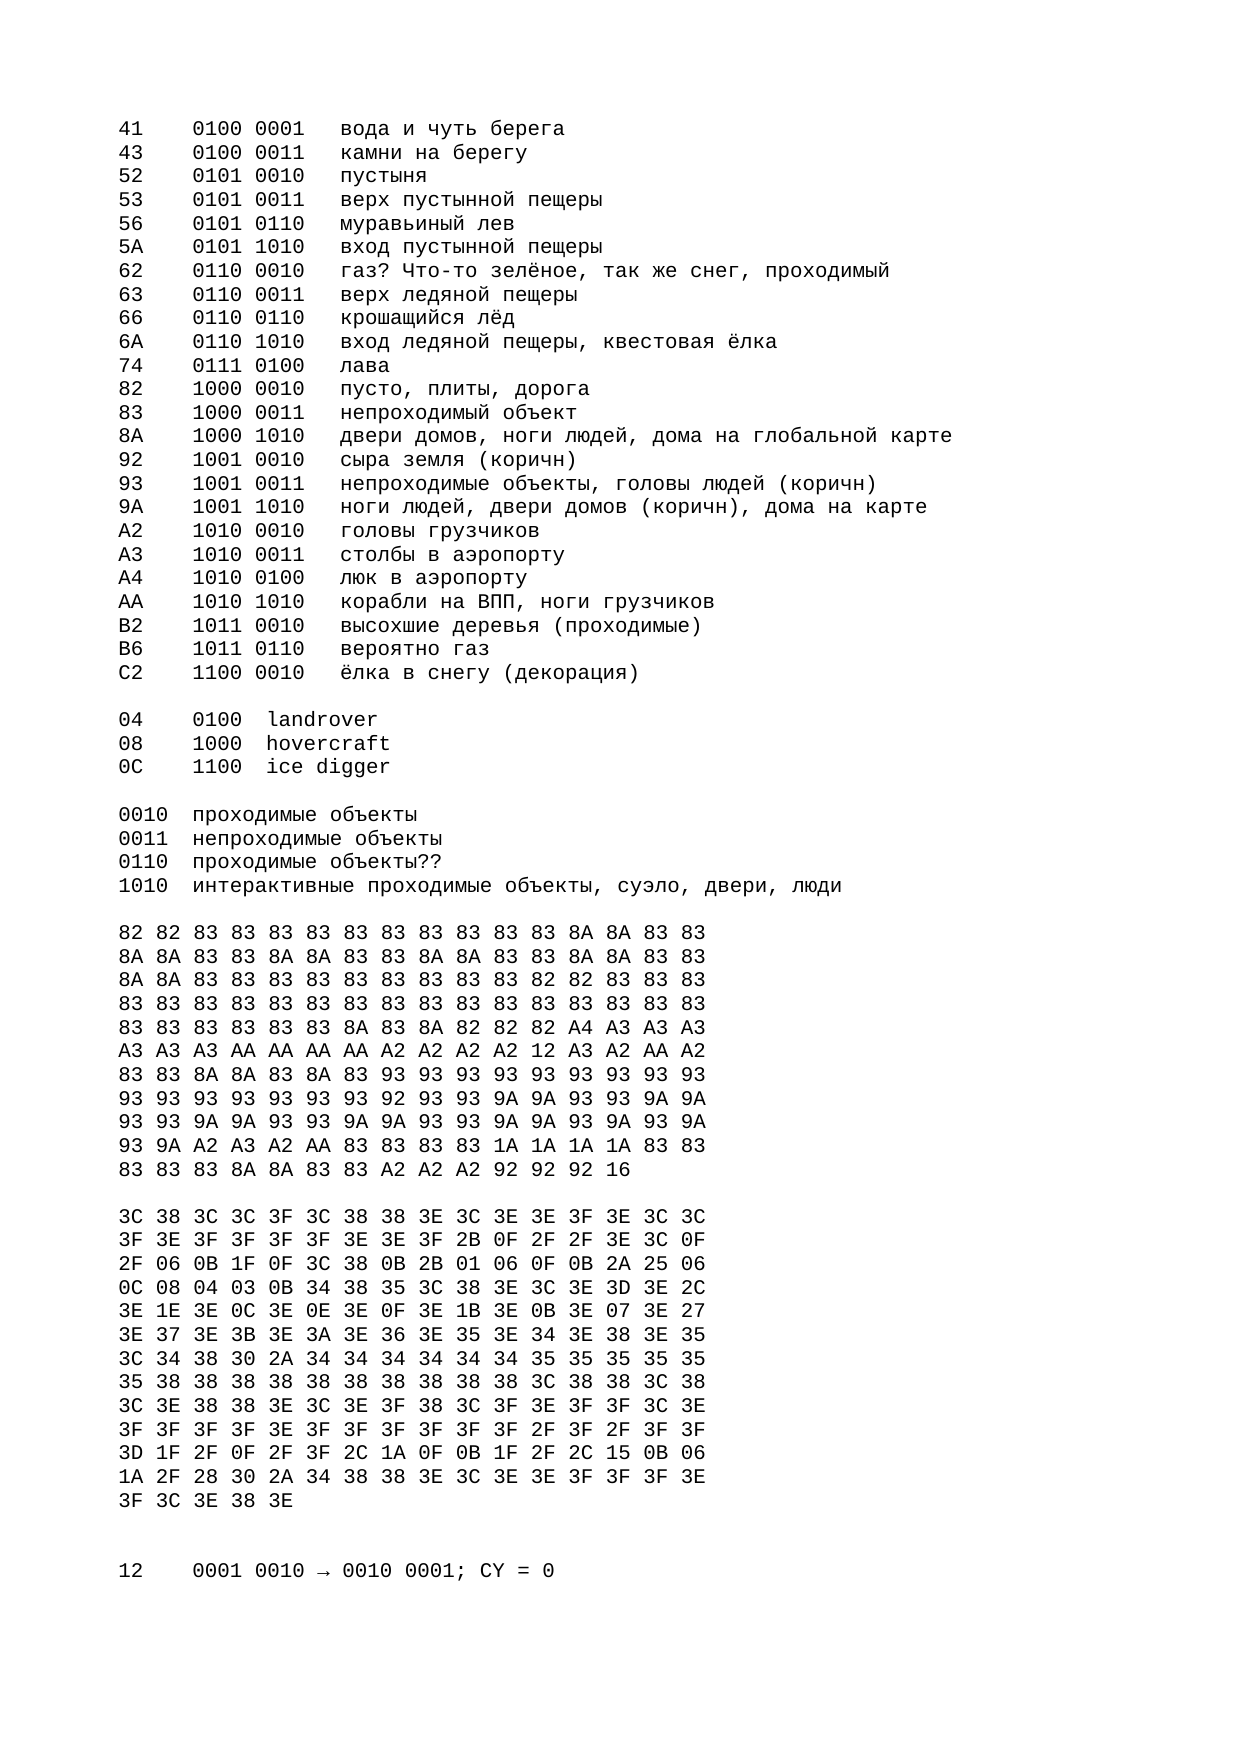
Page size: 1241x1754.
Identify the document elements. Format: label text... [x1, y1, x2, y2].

text 35 38 38 38 38 38 38 38 38 38 38 3C 38 38 3C 38 [118, 1371, 1122, 1395]
text 83 83 8A 8A 83 8A 83 93 93 93 93 93 93 93 93 93 [118, 1064, 1122, 1088]
text 3E 1E 3E 0C 3E 0E 3E 0F 3E 1B 3E 0B 3E 07 3E 27 [118, 1300, 1122, 1324]
text 83 1000 0011 непроходимый объект [118, 402, 1122, 426]
text 0C 08 04 03 0B 34 38 35 3C 38 3E 3C 3E 3D 3E 2C [118, 1277, 1122, 1300]
text 83 83 83 8A 8A 83 83 A2 A2 A2 92 92 92 16 [118, 1158, 1122, 1182]
text 3C 38 3C 3C 3F 3C 38 38 3E 3C 3E 3E 3F 3E 3C 3C [118, 1206, 1122, 1229]
text 83 83 83 83 83 83 83 83 83 83 83 83 83 83 83 83 [118, 993, 1122, 1017]
text 82 1000 0010 пусто, плиты, дорога [118, 378, 1122, 402]
text A4 1010 0100 люк в аэропорту [118, 567, 1122, 591]
text AA 1010 1010 корабли на ВПП, ноги грузчиков [118, 591, 1122, 615]
text 04 0100 landrover [118, 709, 1122, 733]
text 43 0100 0011 камни на берегу [118, 142, 1122, 165]
text 93 93 93 93 93 93 93 92 93 93 9A 9A 93 93 9A 9A [118, 1088, 1122, 1111]
text 74 0111 0100 лава [118, 354, 1122, 378]
text 8A 1000 1010 двери домов, ноги людей, дома на глобальной карте [118, 426, 1122, 449]
text 41 0100 0001 вода и чуть берега [118, 118, 1122, 142]
text 08 1000 hovercraft [118, 733, 1122, 757]
text 3F 3C 3E 38 3E [118, 1489, 1122, 1513]
text 3E 37 3E 3B 3E 3A 3E 36 3E 35 3E 34 3E 38 3E 35 [118, 1324, 1122, 1348]
text 6A 0110 1010 вход ледяной пещеры, квестовая ёлка [118, 331, 1122, 354]
text 5A 0101 1010 вход пустынной пещеры [118, 236, 1122, 260]
text 0011 непроходимые объекты [118, 827, 1122, 851]
text 3C 3E 38 38 3E 3C 3E 3F 38 3C 3F 3E 3F 3F 3C 3E [118, 1395, 1122, 1419]
text A3 1010 0011 столбы в аэропорту [118, 544, 1122, 567]
text 1010 интерактивные проходимые объекты, суэло, двери, люди [118, 875, 1122, 898]
text 2F 06 0B 1F 0F 3C 38 0B 2B 01 06 0F 0B 2A 25 06 [118, 1253, 1122, 1277]
text A3 A3 A3 AA AA AA AA A2 A2 A2 A2 12 A3 A2 AA A2 [118, 1040, 1122, 1064]
text B6 1011 0110 вероятно газ [118, 638, 1122, 662]
text 93 9A A2 A3 A2 AA 83 83 83 83 1A 1A 1A 1A 83 83 [118, 1135, 1122, 1158]
text 3F 3F 3F 3F 3E 3F 3F 3F 3F 3F 3F 2F 3F 2F 3F 3F [118, 1419, 1122, 1442]
text A2 1010 0010 головы грузчиков [118, 520, 1122, 544]
text 52 0101 0010 пустыня [118, 165, 1122, 189]
text 0010 проходимые объекты [118, 804, 1122, 827]
text 63 0110 0011 верх ледяной пещеры [118, 284, 1122, 307]
text 66 0110 0110 крошащийся лёд [118, 307, 1122, 331]
text 8A 8A 83 83 83 83 83 83 83 83 83 82 82 83 83 83 [118, 969, 1122, 993]
text 92 1001 0010 сыра земля (коричн) [118, 449, 1122, 473]
text 83 83 83 83 83 83 8A 83 8A 82 82 82 A4 A3 A3 A3 [118, 1017, 1122, 1040]
text 82 82 83 83 83 83 83 83 83 83 83 83 8A 8A 83 83 [118, 922, 1122, 946]
text 0110 проходимые объекты?? [118, 851, 1122, 875]
text 0C 1100 ice digger [118, 757, 1122, 780]
text 3C 34 38 30 2A 34 34 34 34 34 34 35 35 35 35 35 [118, 1348, 1122, 1371]
text С2 1100 0010 ёлка в снегу (декорация) [118, 662, 1122, 686]
text 3D 1F 2F 0F 2F 3F 2C 1A 0F 0B 1F 2F 2C 15 0B 06 [118, 1442, 1122, 1466]
text 53 0101 0011 верх пустынной пещеры [118, 189, 1122, 213]
text 9A 1001 1010 ноги людей, двери домов (коричн), дома на карте [118, 496, 1122, 520]
text B2 1011 0010 высохшие деревья (проходимые) [118, 615, 1122, 638]
text 62 0110 0010 газ? Что-то зелёное, так же снег, проходимый [118, 260, 1122, 284]
text 8A 8A 83 83 8A 8A 83 83 8A 8A 83 83 8A 8A 83 83 [118, 946, 1122, 969]
text 3F 3E 3F 3F 3F 3F 3E 3E 3F 2B 0F 2F 2F 3E 3C 0F [118, 1229, 1122, 1253]
text 93 93 9A 9A 93 93 9A 9A 93 93 9A 9A 93 9A 93 9A [118, 1111, 1122, 1135]
text 12 0001 0010 → 0010 0001; CY = 0 [118, 1561, 1122, 1584]
text 93 1001 0011 непроходимые объекты, головы людей (коричн) [118, 473, 1122, 496]
text 56 0101 0110 муравьиный лев [118, 213, 1122, 236]
text 1A 2F 28 30 2A 34 38 38 3E 3C 3E 3E 3F 3F 3F 3E [118, 1466, 1122, 1489]
